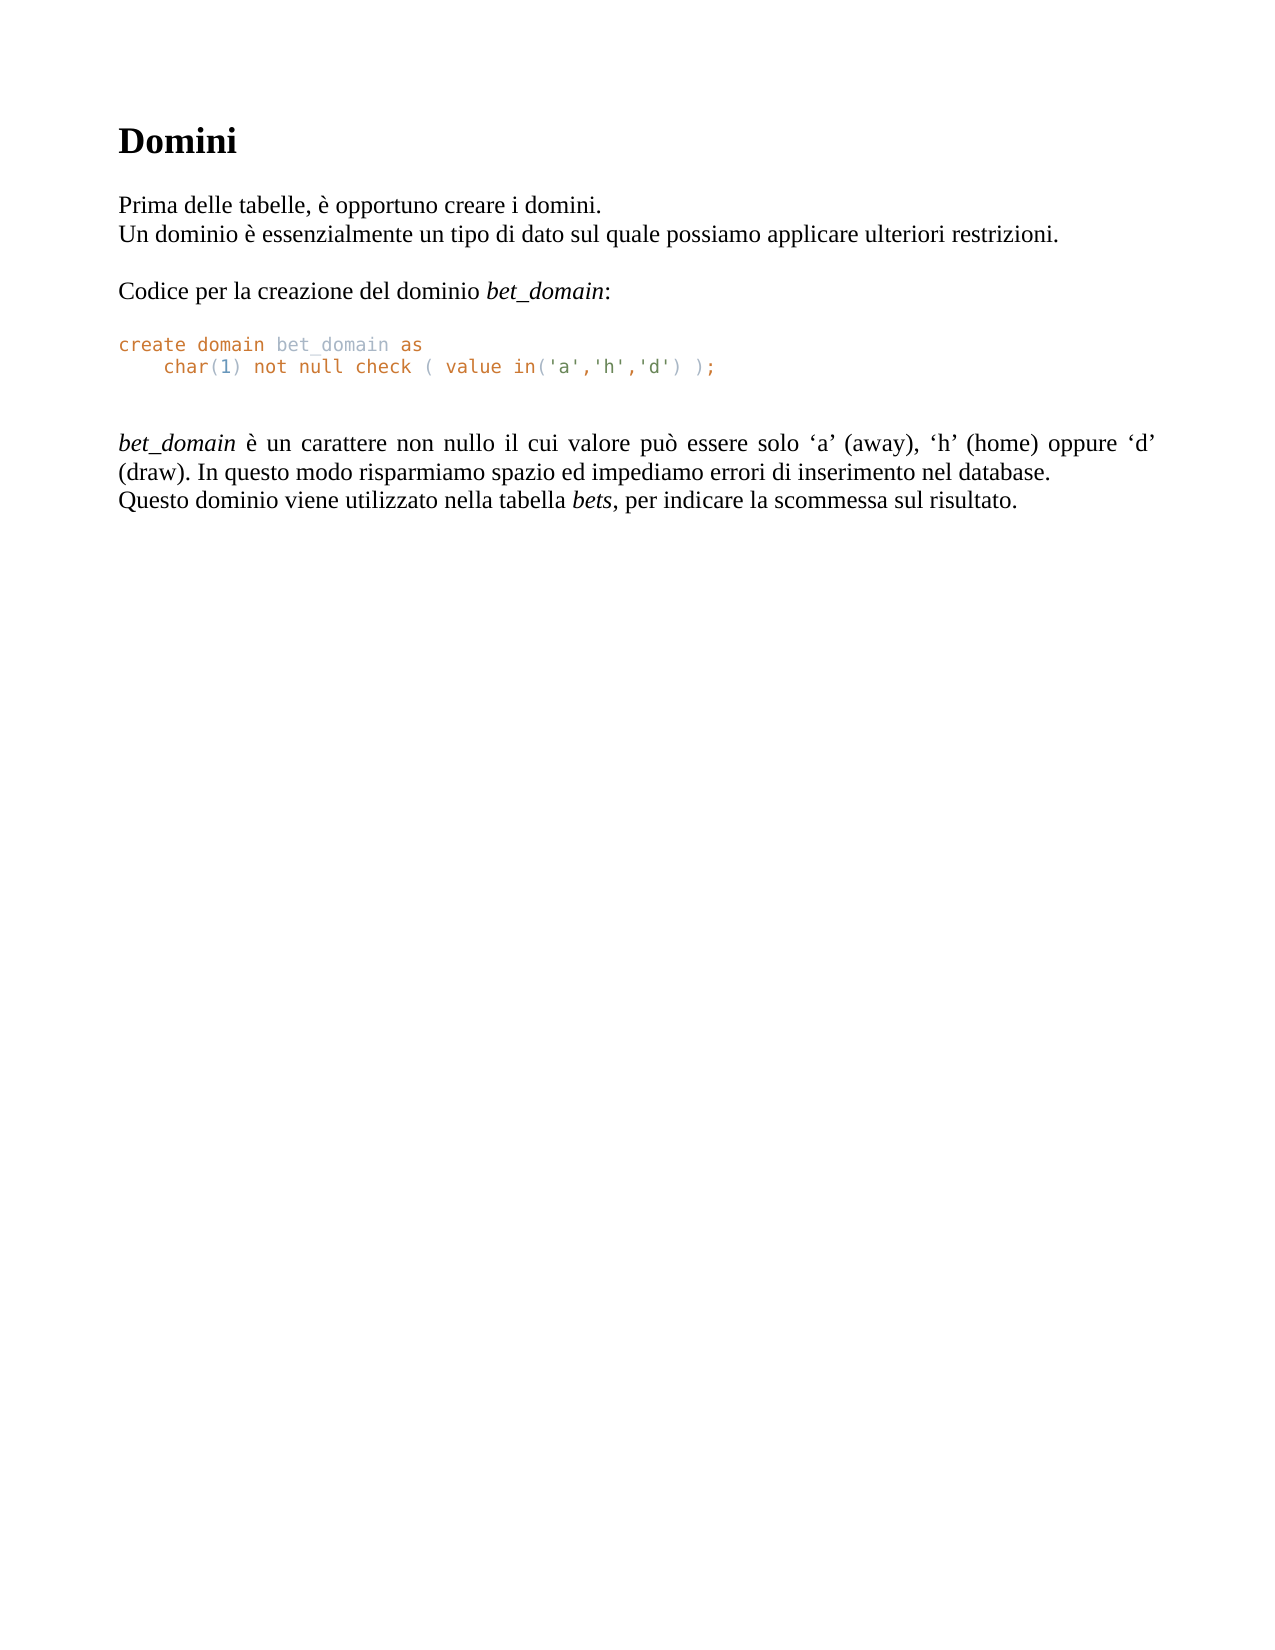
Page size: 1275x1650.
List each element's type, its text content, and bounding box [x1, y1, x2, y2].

text Prima delle tabelle, è opportuno creare i domini. [118, 190, 1157, 219]
text Codice per la creazione del dominio bet_domain: [118, 276, 1157, 305]
text Domini [118, 118, 1157, 161]
text bet_domain è un carattere non nullo il cui valore può essere solo ‘a’ (away), ‘h’ (home) oppure ‘d’ (draw). In questo modo risparmiamo spazio ed impediamo errori di inserimento nel database. [118, 428, 1157, 486]
text create domain bet_domain as char(1) not null check ( value in('a','h','d') ); [118, 334, 1157, 377]
text Un dominio è essenzialmente un tipo di dato sul quale possiamo applicare ulteriori restrizioni. [118, 219, 1157, 247]
text Questo dominio viene utilizzato nella tabella bets, per indicare la scommessa sul risultato. [118, 486, 1157, 514]
